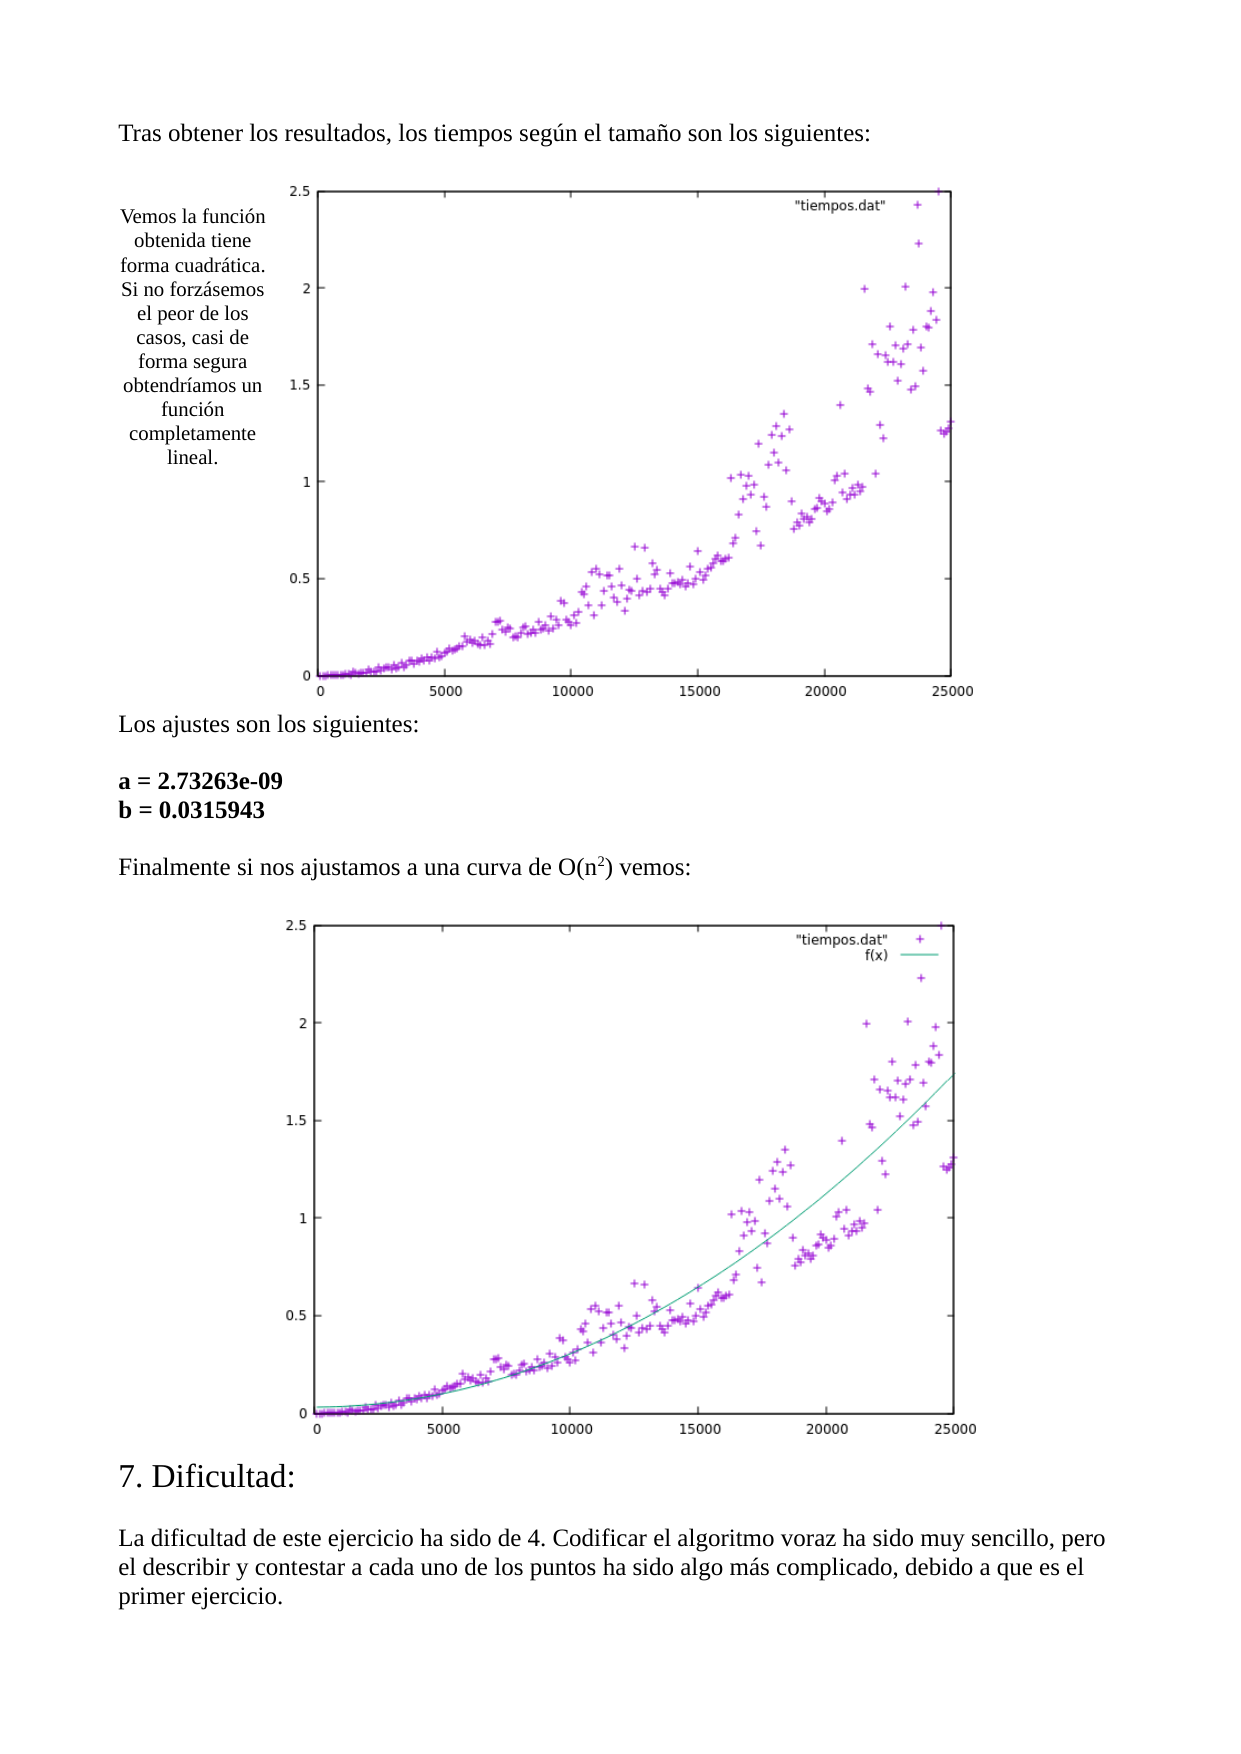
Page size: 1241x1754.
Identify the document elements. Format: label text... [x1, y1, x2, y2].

text Tras obtener los resultados, los tiempos según el tamaño son los siguientes: [118, 118, 1122, 147]
text Vemos la función obtenida tiene forma cuadrática. Si no forzásemos el peor de los casos, casi de forma segura obtendríamos un función completamente lineal. [118, 204, 267, 469]
picture [267, 175, 974, 706]
text Los ajustes son los siguientes: [118, 709, 1122, 737]
text a = 2.73263e-09 [118, 766, 1122, 795]
picture [263, 910, 977, 1444]
text 7. Dificultad: [118, 1456, 1122, 1494]
text b = 0.0315943 [118, 795, 1122, 824]
text Finalmente si nos ajustamos a una curva de O(n2) vemos: [118, 852, 1122, 881]
text La dificultad de este ejercicio ha sido de 4. Codificar el algoritmo voraz ha sido muy sencillo, pero el describir y contestar a cada uno de los puntos ha sido algo más complicado, debido a que es el primer ejercicio. [118, 1523, 1122, 1609]
text [974, 204, 1122, 469]
